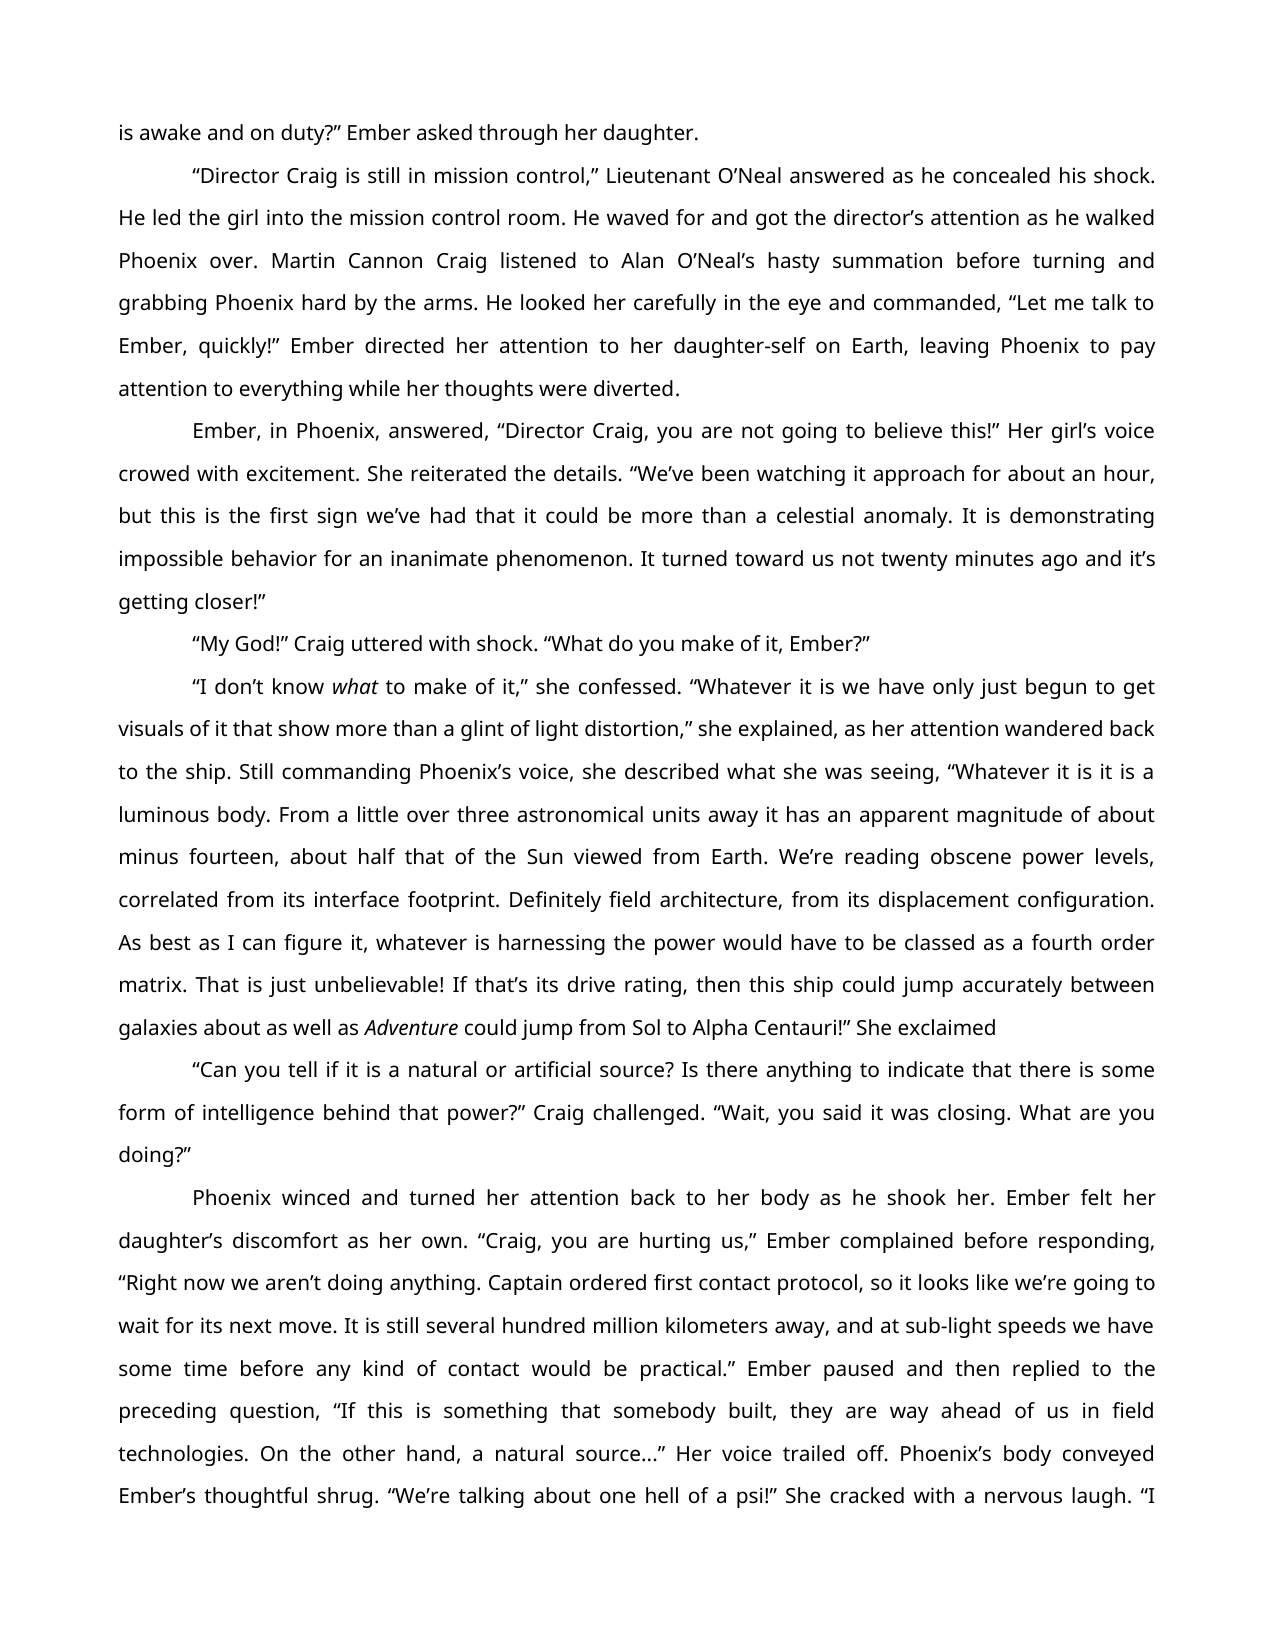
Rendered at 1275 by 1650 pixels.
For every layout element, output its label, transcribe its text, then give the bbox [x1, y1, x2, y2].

text is awake and on duty?” Ember asked through her daughter. [118, 118, 1157, 147]
text Phoenix winced and turned her attention back to her body as he shook her. Ember felt her daughter’s discomfort as her own. “Craig, you are hurting us,” Ember complained before responding, “Right now we aren’t doing anything. Captain ordered first contact protocol, so it looks like we’re going to wait for its next move. It is still several hundred million kilometers away, and at sub-light speeds we have some time before any kind of contact would be practical.” Ember paused and then replied to the preceding question, “If this is something that somebody built, they are way ahead of us in field technologies. On the other hand, a natural source...” Her voice trailed off. Phoenix’s body conveyed Ember’s thoughtful shrug. “We’re talking about one hell of a psi!” She cracked with a nervous laugh. “I [118, 1183, 1157, 1510]
text “I don’t know what to make of it,” she confessed. “Whatever it is we have only just begun to get visuals of it that show more than a glint of light distortion,” she explained, as her attention wandered back to the ship. Still commanding Phoenix’s voice, she described what she was seeing, “Whatever it is it is a luminous body. From a little over three astronomical units away it has an apparent magnitude of about minus fourteen, about half that of the Sun viewed from Earth. We’re reading obscene power levels, correlated from its interface footprint. Definitely field architecture, from its displacement configuration. As best as I can figure it, whatever is harnessing the power would have to be classed as a fourth order matrix. That is just unbelievable! If that’s its drive rating, then this ship could jump accurately between galaxies about as well as Adventure could jump from Sol to Alpha Centauri!” She exclaimed [118, 672, 1157, 1041]
text “Director Craig is still in mission control,” Lieutenant O’Neal answered as he concealed his shock. He led the girl into the mission control room. He waved for and got the director’s attention as he walked Phoenix over. Martin Cannon Craig listened to Alan O’Neal’s hasty summation before turning and grabbing Phoenix hard by the arms. He looked her carefully in the eye and commanded, “Let me talk to Ember, quickly!” Ember directed her attention to her daughter-self on Earth, leaving Phoenix to pay attention to everything while her thoughts were diverted. [118, 161, 1157, 402]
text “Can you tell if it is a natural or artificial source? Is there anything to indicate that there is some form of intelligence behind that power?” Craig challenged. “Wait, you said it was closing. What are you doing?” [118, 1055, 1157, 1169]
text Ember, in Phoenix, answered, “Director Craig, you are not going to believe this!” Her girl’s voice crowed with excitement. She reiterated the details. “We’ve been watching it approach for about an hour, but this is the first sign we’ve had that it could be more than a celestial anomaly. It is demonstrating impossible behavior for an inanimate phenomenon. It turned toward us not twenty minutes ago and it’s getting closer!” [118, 416, 1157, 615]
text “My God!” Craig uttered with shock. “What do you make of it, Ember?” [118, 629, 1157, 658]
